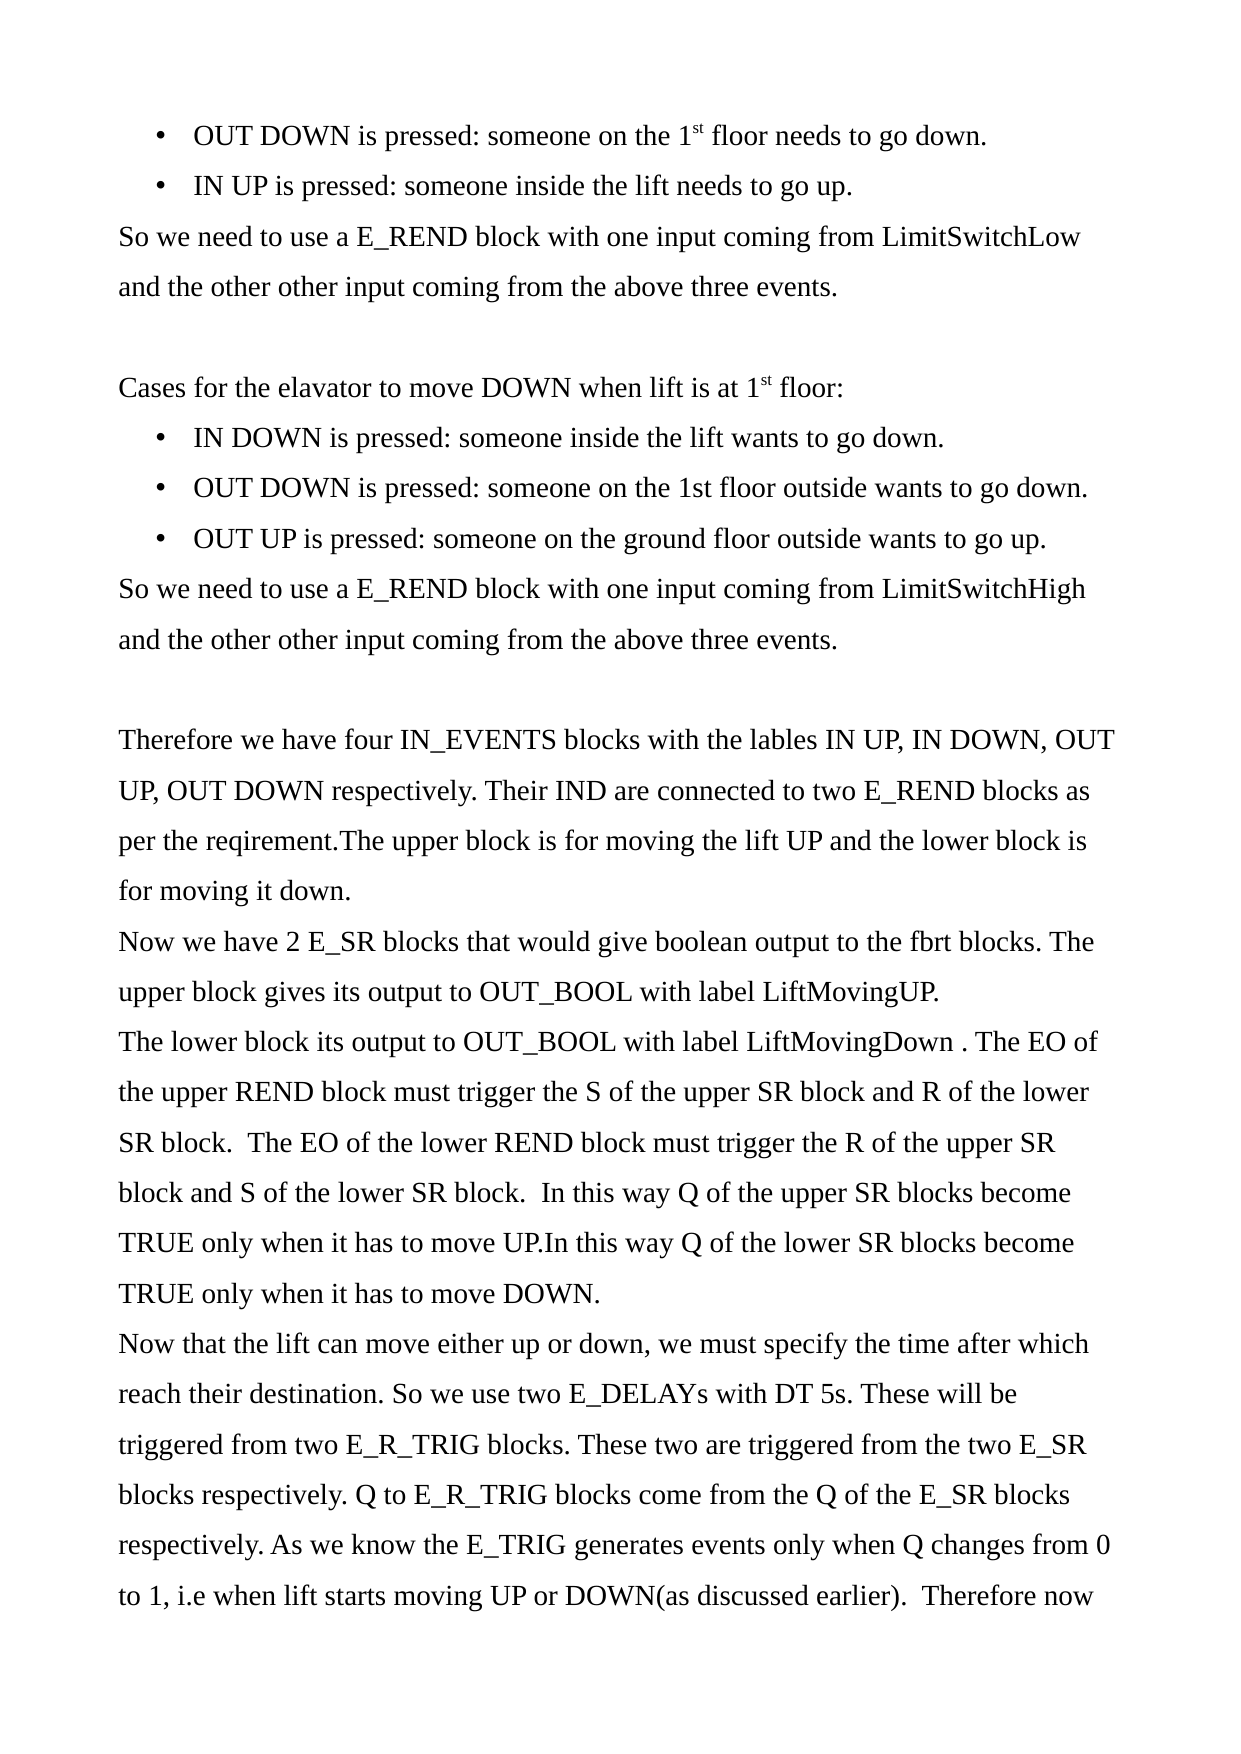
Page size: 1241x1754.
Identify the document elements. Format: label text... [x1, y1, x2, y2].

text Therefore we have four IN_EVENTS blocks with the lables IN UP, IN DOWN, OUT UP, OUT DOWN respectively. Their IND are connected to two E_REND blocks as per the reqirement.The upper block is for moving the lift UP and the lower block is for moving it down. [118, 722, 1122, 907]
text Cases for the elavator to move DOWN when lift is at 1st floor: [118, 370, 1122, 403]
text So we need to use a E_REND block with one input coming from LimitSwitchLow and the other other input coming from the above three events. [118, 219, 1122, 303]
list OUT UP is pressed: someone on the ground floor outside wants to go up. [156, 521, 1122, 555]
list OUT DOWN is pressed: someone on the 1st floor outside wants to go down. [156, 471, 1122, 504]
list OUT DOWN is pressed: someone on the 1st floor needs to go down. [156, 118, 1122, 152]
list IN UP is pressed: someone inside the lift needs to go up. [156, 168, 1122, 202]
text The lower block its output to OUT_BOOL with label LiftMovingDown . The EO of the upper REND block must trigger the S of the upper SR block and R of the lower SR block. The EO of the lower REND block must trigger the R of the upper SR block and S of the lower SR block. In this way Q of the upper SR blocks become TRUE only when it has to move UP.In this way Q of the lower SR blocks become TRUE only when it has to move DOWN. [118, 1024, 1122, 1309]
text Now we have 2 E_SR blocks that would give boolean output to the fbrt blocks. The upper block gives its output to OUT_BOOL with label LiftMovingUP. [118, 924, 1122, 1007]
text Now that the lift can move either up or down, we must specify the time after which reach their destination. So we use two E_DELAYs with DT 5s. These will be triggered from two E_R_TRIG blocks. These two are triggered from the two E_SR blocks respectively. Q to E_R_TRIG blocks come from the Q of the E_SR blocks respectively. As we know the E_TRIG generates events only when Q changes from 0 to 1, i.e when lift starts moving UP or DOWN(as discussed earlier). Therefore now [118, 1326, 1122, 1611]
text So we need to use a E_REND block with one input coming from LimitSwitchHigh and the other other input coming from the above three events. [118, 571, 1122, 655]
list IN DOWN is pressed: someone inside the lift wants to go down. [156, 420, 1122, 454]
